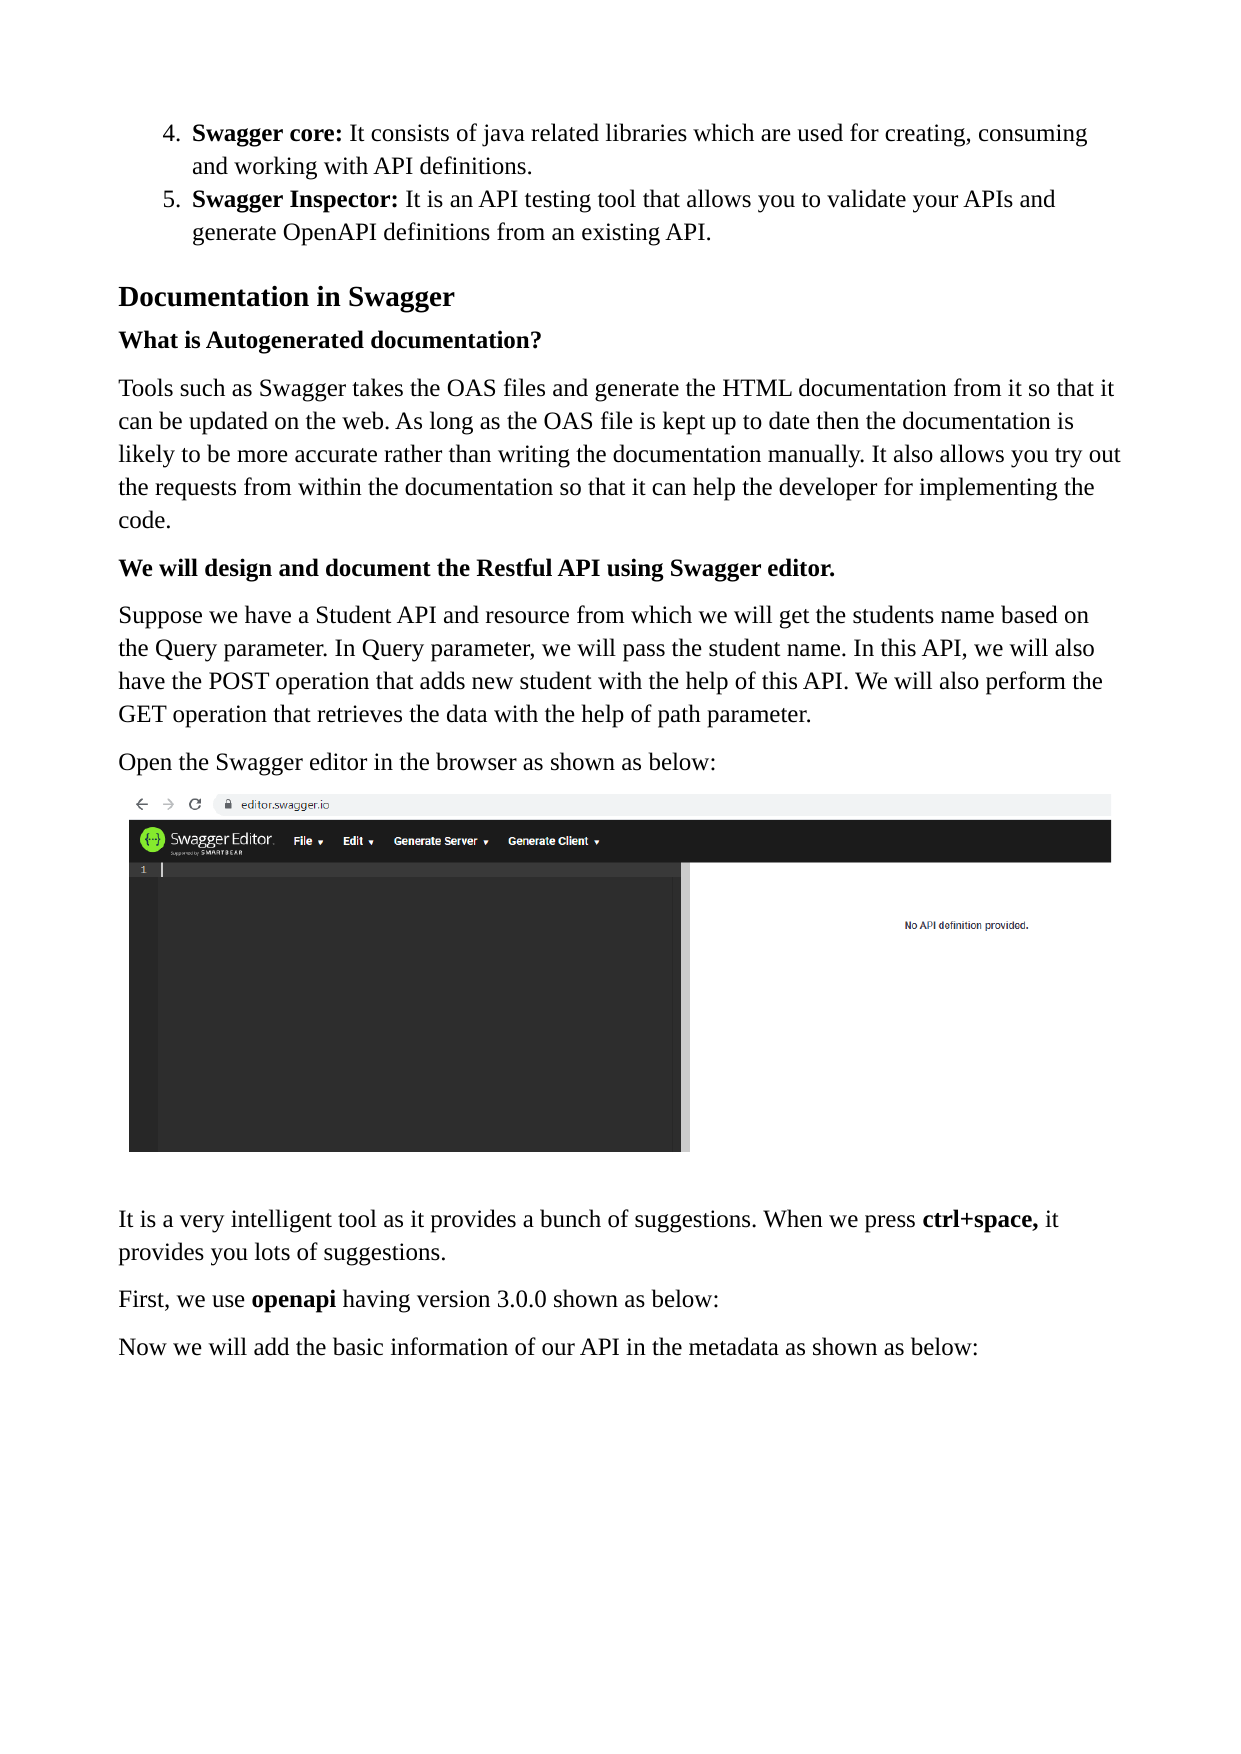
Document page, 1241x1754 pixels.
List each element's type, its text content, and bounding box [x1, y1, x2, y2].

text Open the Swagger editor in the browser as shown as below: [118, 747, 1122, 776]
list Swagger core: It consists of java related libraries which are used for creating, consuming and working with API definitions. [162, 118, 1122, 180]
picture [129, 794, 1112, 1152]
text First, we use openapi having version 3.0.0 shown as below: [118, 1284, 1122, 1313]
list Swagger Inspector: It is an API testing tool that allows you to validate your APIs and generate OpenAPI definitions from an existing API. [162, 184, 1122, 246]
text What is Autogenerated documentation? [118, 325, 1122, 354]
subtitle Documentation in Swagger [118, 279, 1122, 313]
text It is a very intelligent tool as it provides a bunch of suggestions. When we press ctrl+space, it provides you lots of suggestions. [118, 1204, 1122, 1265]
text Now we will add the basic information of our API in the metadata as shown as below: [118, 1332, 1122, 1361]
text Suppose we have a Student API and resource from which we will get the students name based on the Query parameter. In Query parameter, we will pass the student name. In this API, we will also have the POST operation that adds new student with the help of this API. We will also perform the GET operation that retrieves the data with the help of path parameter. [118, 600, 1122, 728]
text Tools such as Swagger takes the OAS files and generate the HTML documentation from it so that it can be updated on the web. As long as the OAS file is kept up to date then the documentation is likely to be more accurate rather than writing the documentation manually. It also allows you try out the requests from within the documentation so that it can help the developer for implementing the code. [118, 373, 1122, 534]
text We will design and document the Restful API using Swagger editor. [118, 553, 1122, 581]
